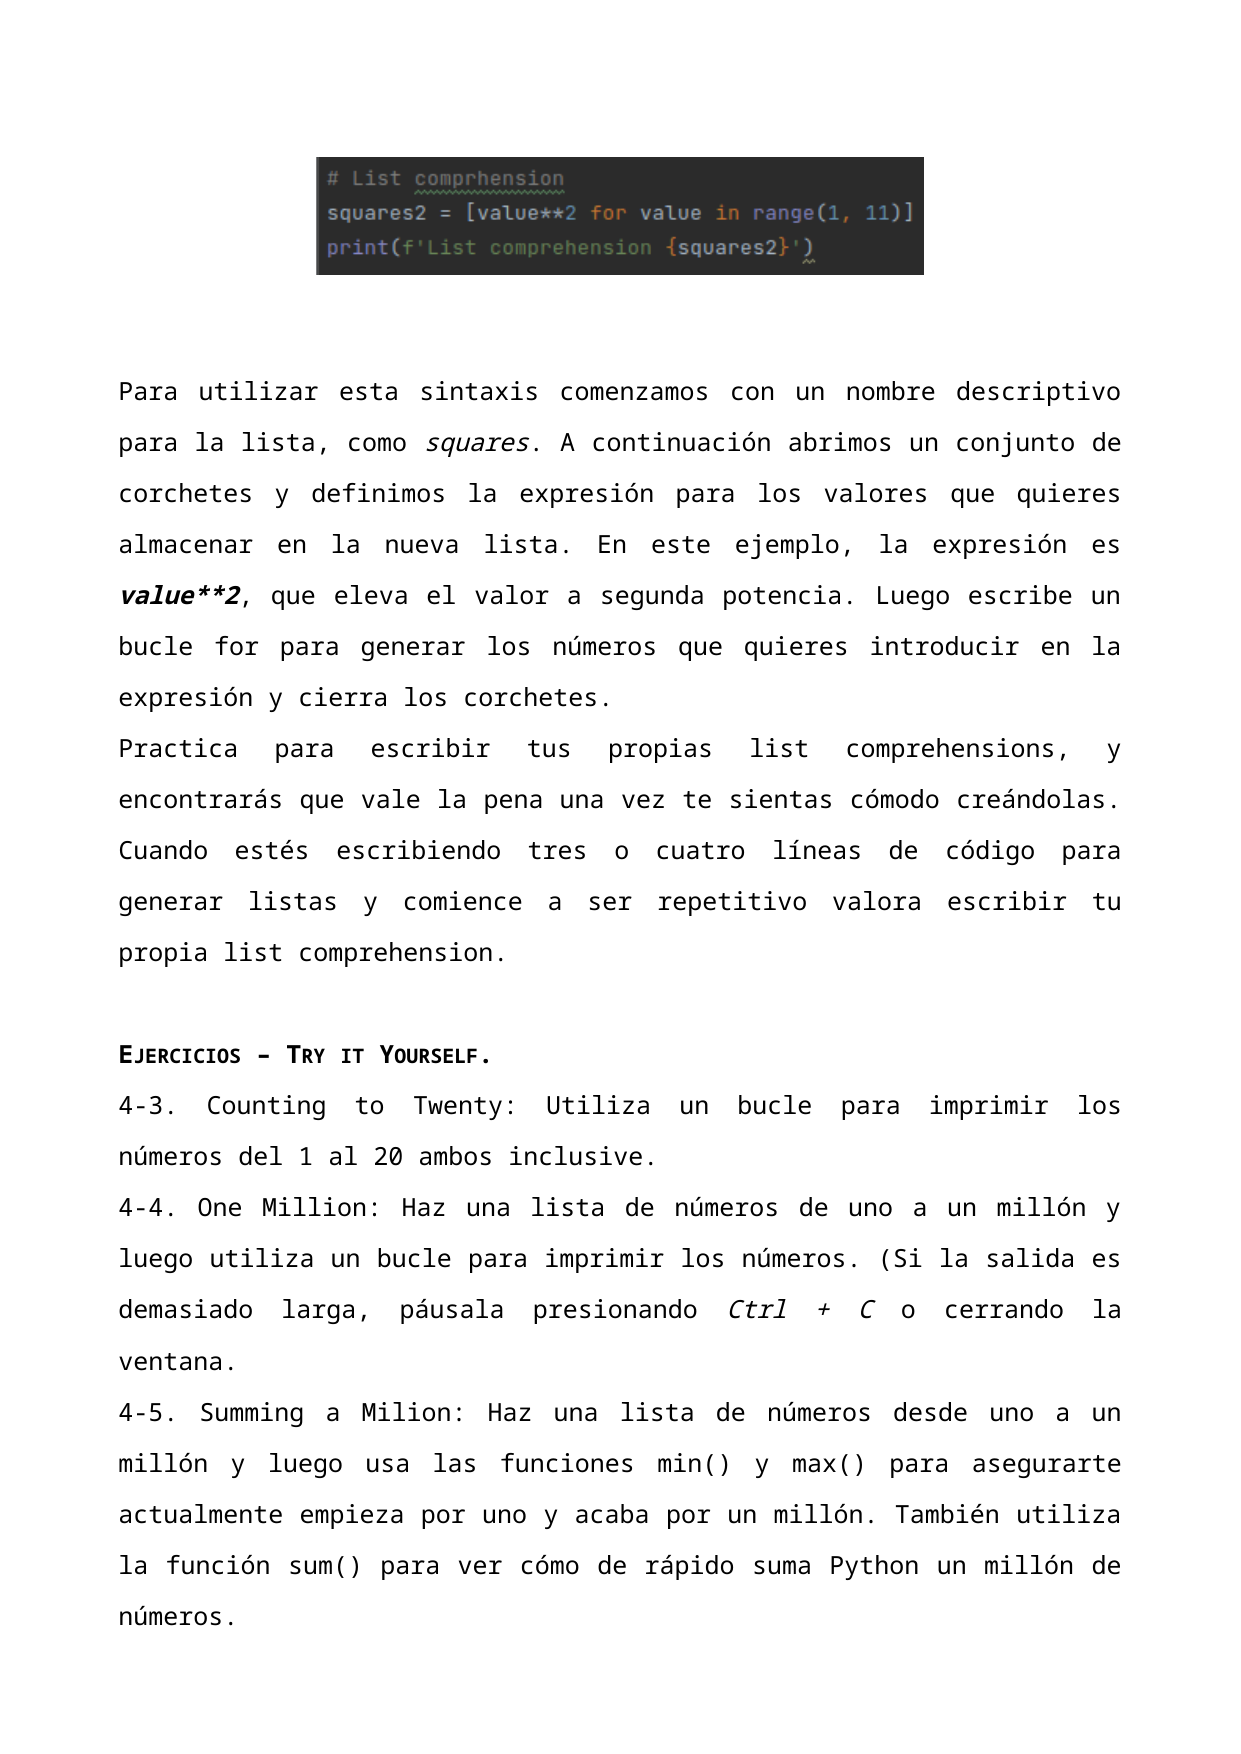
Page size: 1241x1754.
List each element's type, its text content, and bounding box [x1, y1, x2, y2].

text Para utilizar esta sintaxis comenzamos con un nombre descriptivo para la lista, como squares. A continuación abrimos un conjunto de corchetes y definimos la expresión para los valores que quieres almacenar en la nueva lista. En este ejemplo, la expresión es value**2, que eleva el valor a segunda potencia. Luego escribe un bucle for para generar los números que quieres introducir en la expresión y cierra los corchetes. [118, 373, 1122, 714]
text 4-5. Summing a Milion: Haz una lista de números desde uno a un millón y luego usa las funciones min() y max() para asegurarte actualmente empieza por uno y acaba por un millón. También utiliza la función sum() para ver cómo de rápido suma Python un millón de números. [118, 1394, 1122, 1632]
text Ejercicios – Try it Yourself. [118, 1037, 1122, 1071]
text Practica para escribir tus propias list comprehensions, y encontrarás que vale la pena una vez te sientas cómodo creándolas. Cuando estés escribiendo tres o cuatro líneas de código para generar listas y comience a ser repetitivo valora escribir tu propia list comprehension. [118, 731, 1122, 969]
picture [316, 157, 924, 275]
text 4-3. Counting to Twenty: Utiliza un bucle para imprimir los números del 1 al 20 ambos inclusive. [118, 1088, 1122, 1173]
text 4-4. One Million: Haz una lista de números de uno a un millón y luego utiliza un bucle para imprimir los números. (Si la salida es demasiado larga, páusala presionando Ctrl + C o cerrando la ventana. [118, 1190, 1122, 1377]
